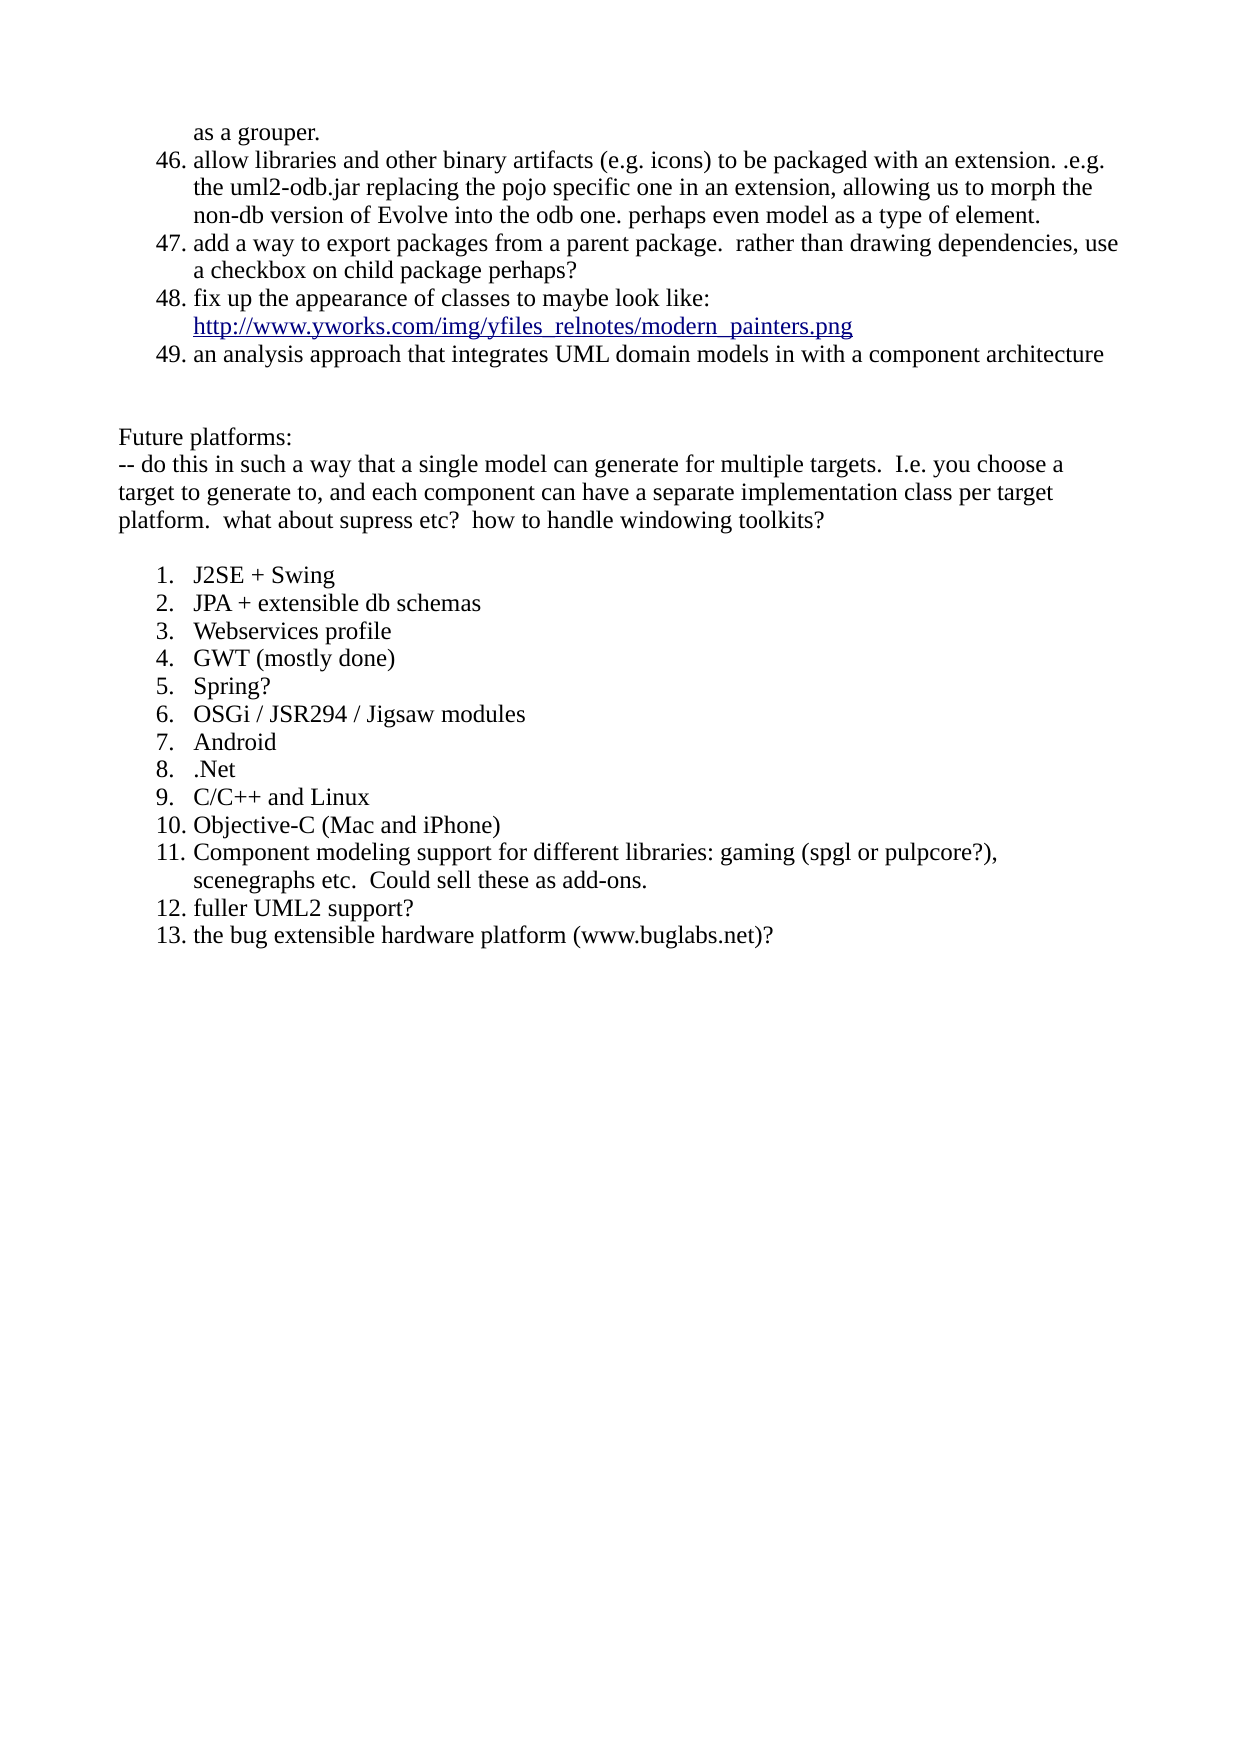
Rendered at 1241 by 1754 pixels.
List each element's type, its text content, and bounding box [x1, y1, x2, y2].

list add a way to export packages from a parent package. rather than drawing dependencies, use a checkbox on child package perhaps? [156, 229, 1122, 284]
list the bug extensible hardware platform (www.buglabs.net)? [156, 922, 1122, 949]
list an analysis approach that integrates UML domain models in with a component architecture [156, 340, 1122, 367]
text -- do this in such a way that a single model can generate for multiple targets. I.e. you choose a target to generate to, and each component can have a separate implementation class per target platform. what about supress etc? how to handle windowing toolkits? [118, 451, 1122, 534]
list GWT (mostly done) [156, 644, 1122, 672]
list fuller UML2 support? [156, 894, 1122, 922]
list JPA + extensible db schemas [156, 589, 1122, 617]
list Component modeling support for different libraries: gaming (spgl or pulpcore?), scenegraphs etc. Could sell these as add-ons. [156, 838, 1122, 894]
list Android [156, 728, 1122, 755]
list J2SE + Swing [156, 561, 1122, 589]
list Spring? [156, 672, 1122, 700]
list Objective-C (Mac and iPhone) [156, 811, 1122, 838]
list OSGi / JSR294 / Jigsaw modules [156, 700, 1122, 728]
list fix up the appearance of classes to maybe look like: http://www.yworks.com/img/yfiles_relnotes/modern_painters.png [156, 284, 1122, 340]
list C/C++ and Linux [156, 783, 1122, 811]
list as a grouper. [156, 118, 1122, 146]
text Future platforms: [118, 423, 1122, 451]
list allow libraries and other binary artifacts (e.g. icons) to be packaged with an extension. .e.g. the uml2-odb.jar replacing the pojo specific one in an extension, allowing us to morph the non-db version of Evolve into the odb one. perhaps even model as a type of element. [156, 146, 1122, 229]
list .Net [156, 755, 1122, 783]
list Webservices profile [156, 617, 1122, 644]
